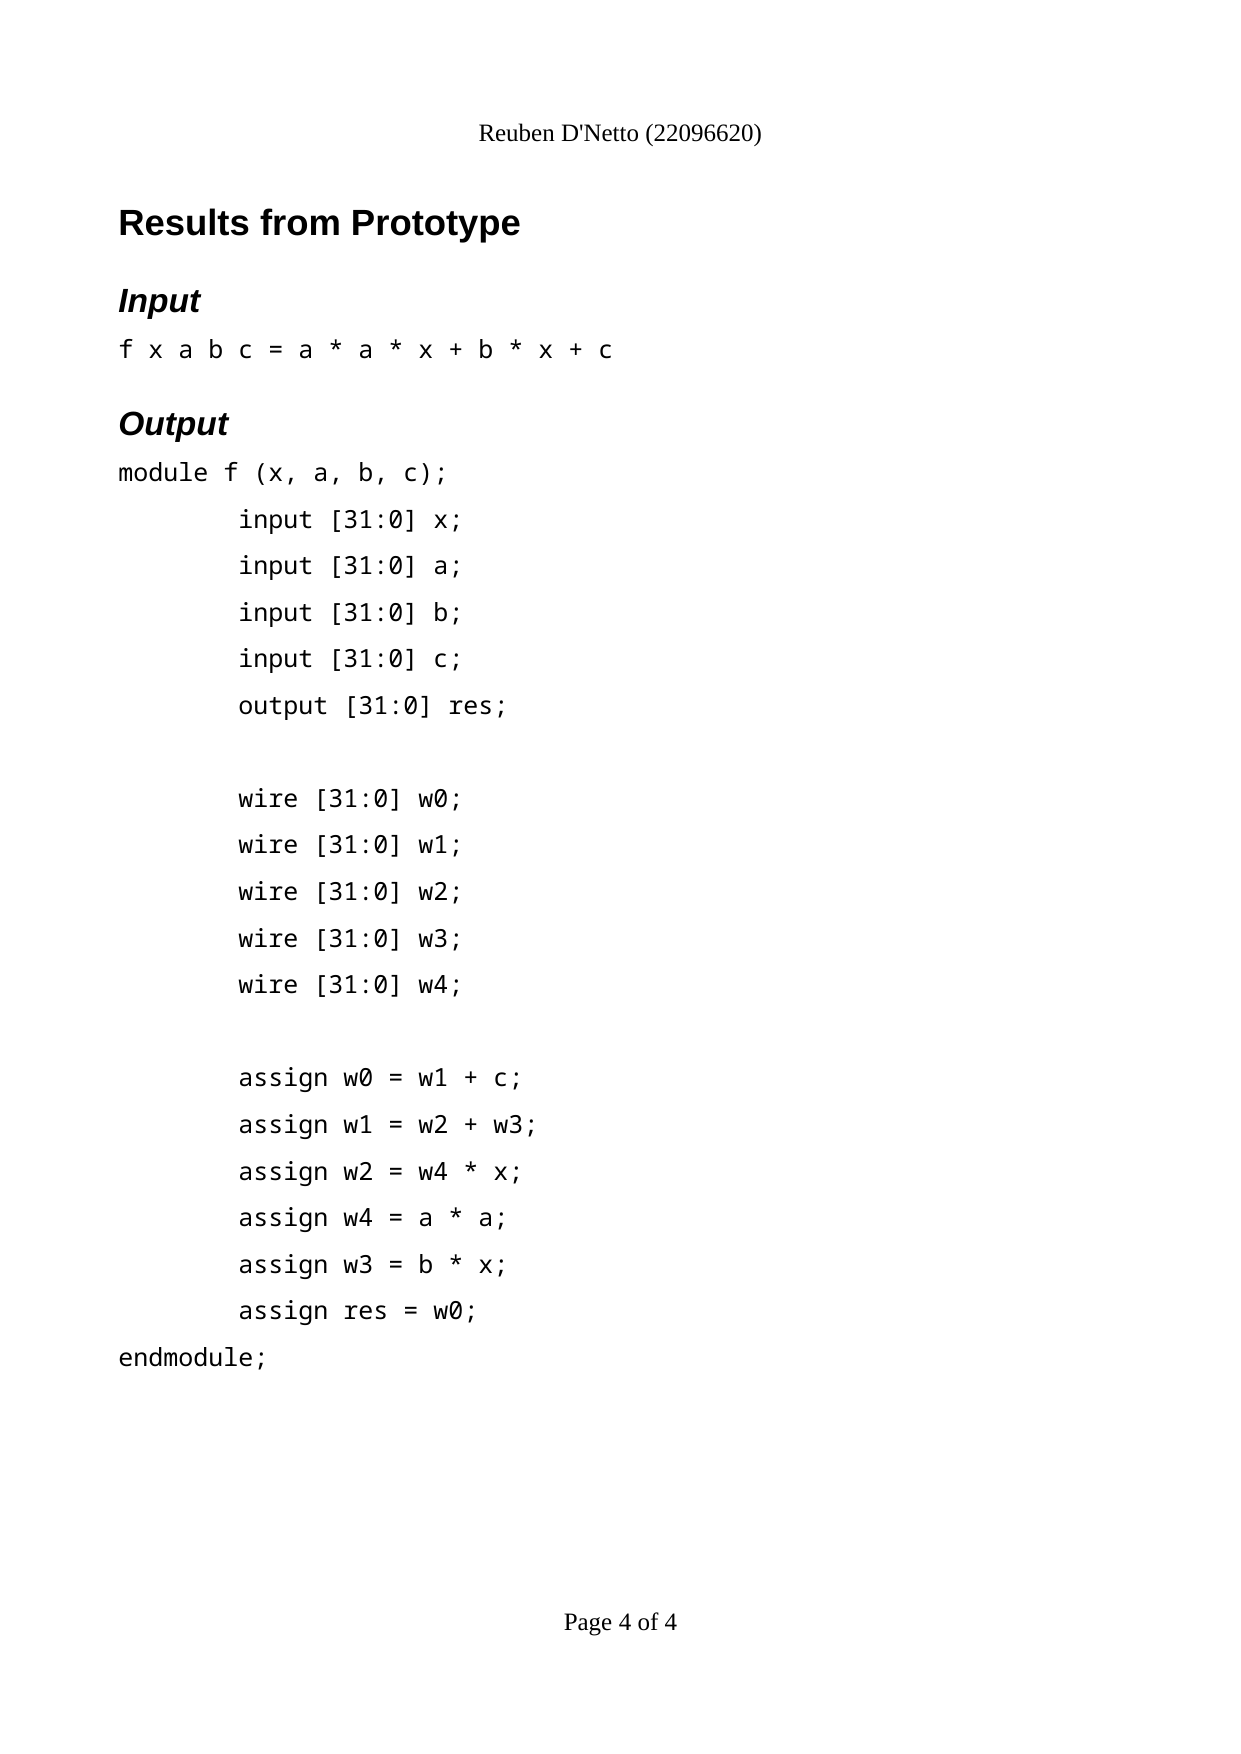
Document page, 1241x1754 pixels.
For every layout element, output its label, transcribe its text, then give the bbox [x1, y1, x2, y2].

text assign res = w0; [118, 1293, 1122, 1327]
text input [31:0] b; [118, 594, 1122, 628]
text assign w2 = w4 * x; [118, 1153, 1122, 1187]
text input [31:0] a; [118, 548, 1122, 582]
text endmodule; [118, 1339, 1122, 1373]
text wire [31:0] w1; [118, 827, 1122, 861]
subtitle Results from Prototype [118, 201, 1122, 243]
text output [31:0] res; [118, 687, 1122, 722]
subtitle Output [118, 403, 1122, 442]
text input [31:0] c; [118, 641, 1122, 675]
text assign w1 = w2 + w3; [118, 1107, 1122, 1141]
text wire [31:0] w2; [118, 874, 1122, 908]
text wire [31:0] w0; [118, 781, 1122, 815]
text module f (x, a, b, c); [118, 455, 1122, 489]
text f x a b c = a * a * x + b * x + c [118, 332, 1122, 366]
subtitle Input [118, 281, 1122, 319]
text input [31:0] x; [118, 501, 1122, 535]
text wire [31:0] w3; [118, 920, 1122, 954]
text assign w3 = b * x; [118, 1246, 1122, 1280]
text assign w4 = a * a; [118, 1200, 1122, 1234]
text assign w0 = w1 + c; [118, 1060, 1122, 1094]
text wire [31:0] w4; [118, 967, 1122, 1001]
